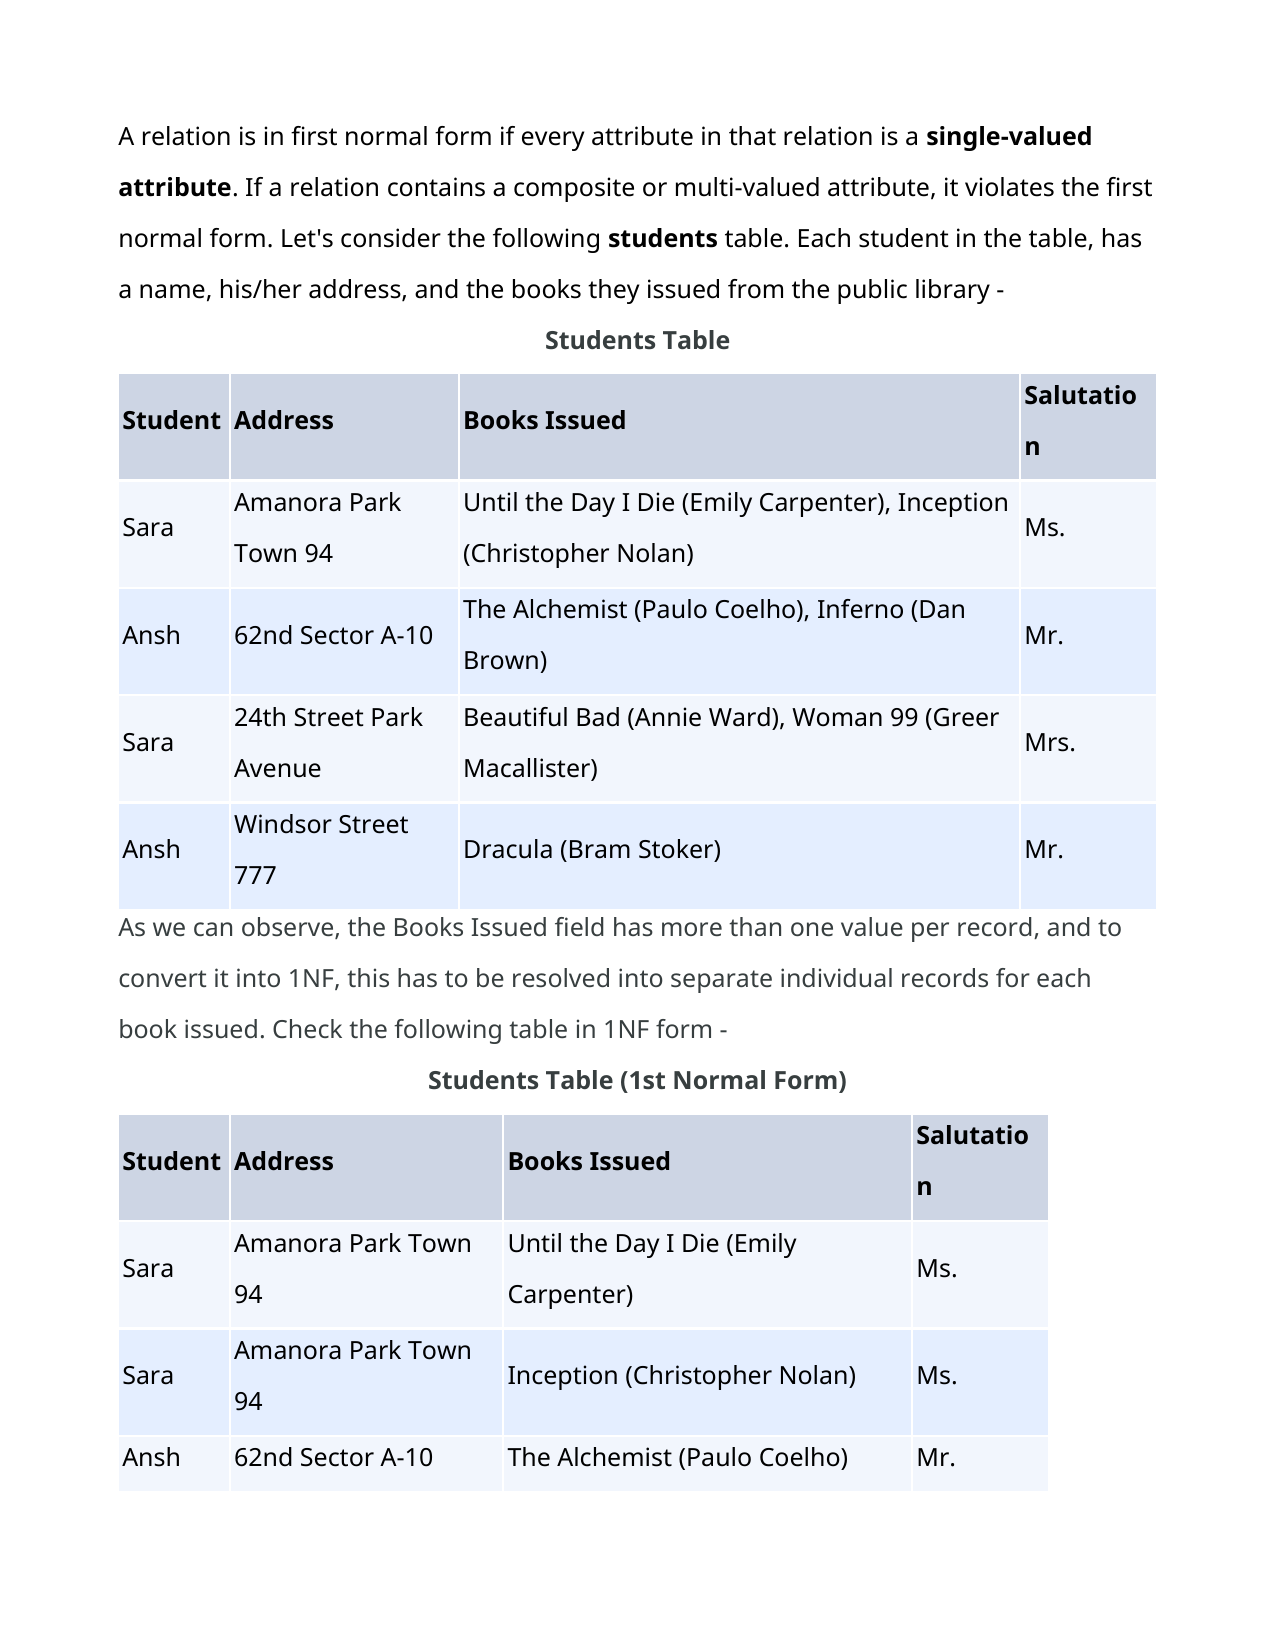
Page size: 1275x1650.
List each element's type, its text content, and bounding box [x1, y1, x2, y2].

text Students Table [118, 322, 1157, 356]
table_cell 62nd Sector A-10 [231, 589, 458, 694]
table_cell Mr. [1021, 804, 1156, 909]
table_cell Amanora Park Town 94 [231, 1330, 502, 1435]
table_cell Sara [119, 482, 229, 587]
table_cell 24th Street Park Avenue [231, 696, 458, 801]
table_header Student [119, 374, 229, 479]
table_header Address [231, 1115, 502, 1220]
table_cell Sara [119, 1222, 229, 1327]
table_cell Mr. [1021, 589, 1156, 694]
table_cell Dracula (Bram Stoker) [460, 804, 1019, 909]
table_cell Ms. [1021, 482, 1156, 587]
table_header Salutation [913, 1115, 1048, 1220]
table_cell Until the Day I Die (Emily Carpenter) [504, 1222, 911, 1327]
table_header Books Issued [504, 1115, 911, 1220]
table_cell Amanora Park Town 94 [231, 482, 458, 587]
table_cell Until the Day I Die (Emily Carpenter), Inception (Christopher Nolan) [460, 482, 1019, 587]
table_cell Windsor Street 777 [231, 804, 458, 909]
table_cell Ms. [913, 1330, 1048, 1435]
table_cell Mr. [913, 1437, 1048, 1491]
table_cell The Alchemist (Paulo Coelho) [504, 1437, 911, 1491]
table_header Student [119, 1115, 229, 1220]
text Students Table (1st Normal Form) [118, 1063, 1157, 1097]
table_cell Sara [119, 696, 229, 801]
table_header Salutation [1021, 374, 1156, 479]
table_cell Mrs. [1021, 696, 1156, 801]
table_cell 62nd Sector A-10 [231, 1437, 502, 1491]
table_cell Inception (Christopher Nolan) [504, 1330, 911, 1435]
table_cell Ansh [119, 589, 229, 694]
table_cell Amanora Park Town 94 [231, 1222, 502, 1327]
table_cell Beautiful Bad (Annie Ward), Woman 99 (Greer Macallister) [460, 696, 1019, 801]
text As we can observe, the Books Issued field has more than one value per record, and to convert it into 1NF, this has to be resolved into separate individual records for each book issued. Check the following table in 1NF form - [118, 910, 1157, 1046]
table_cell Ms. [913, 1222, 1048, 1327]
table_cell Ansh [119, 1437, 229, 1491]
table_cell Sara [119, 1330, 229, 1435]
list A relation is in first normal form if every attribute in that relation is a single-valued attribute. If a relation contains a composite or multi-valued attribute, it violates the first normal form. Let's consider the following students table. Each student in the table, has a name, his/her address, and the books they issued from the public library - [118, 118, 1157, 305]
table_header Address [231, 374, 458, 479]
table_header Books Issued [460, 374, 1019, 479]
table_cell The Alchemist (Paulo Coelho), Inferno (Dan Brown) [460, 589, 1019, 694]
table_cell Ansh [119, 804, 229, 909]
